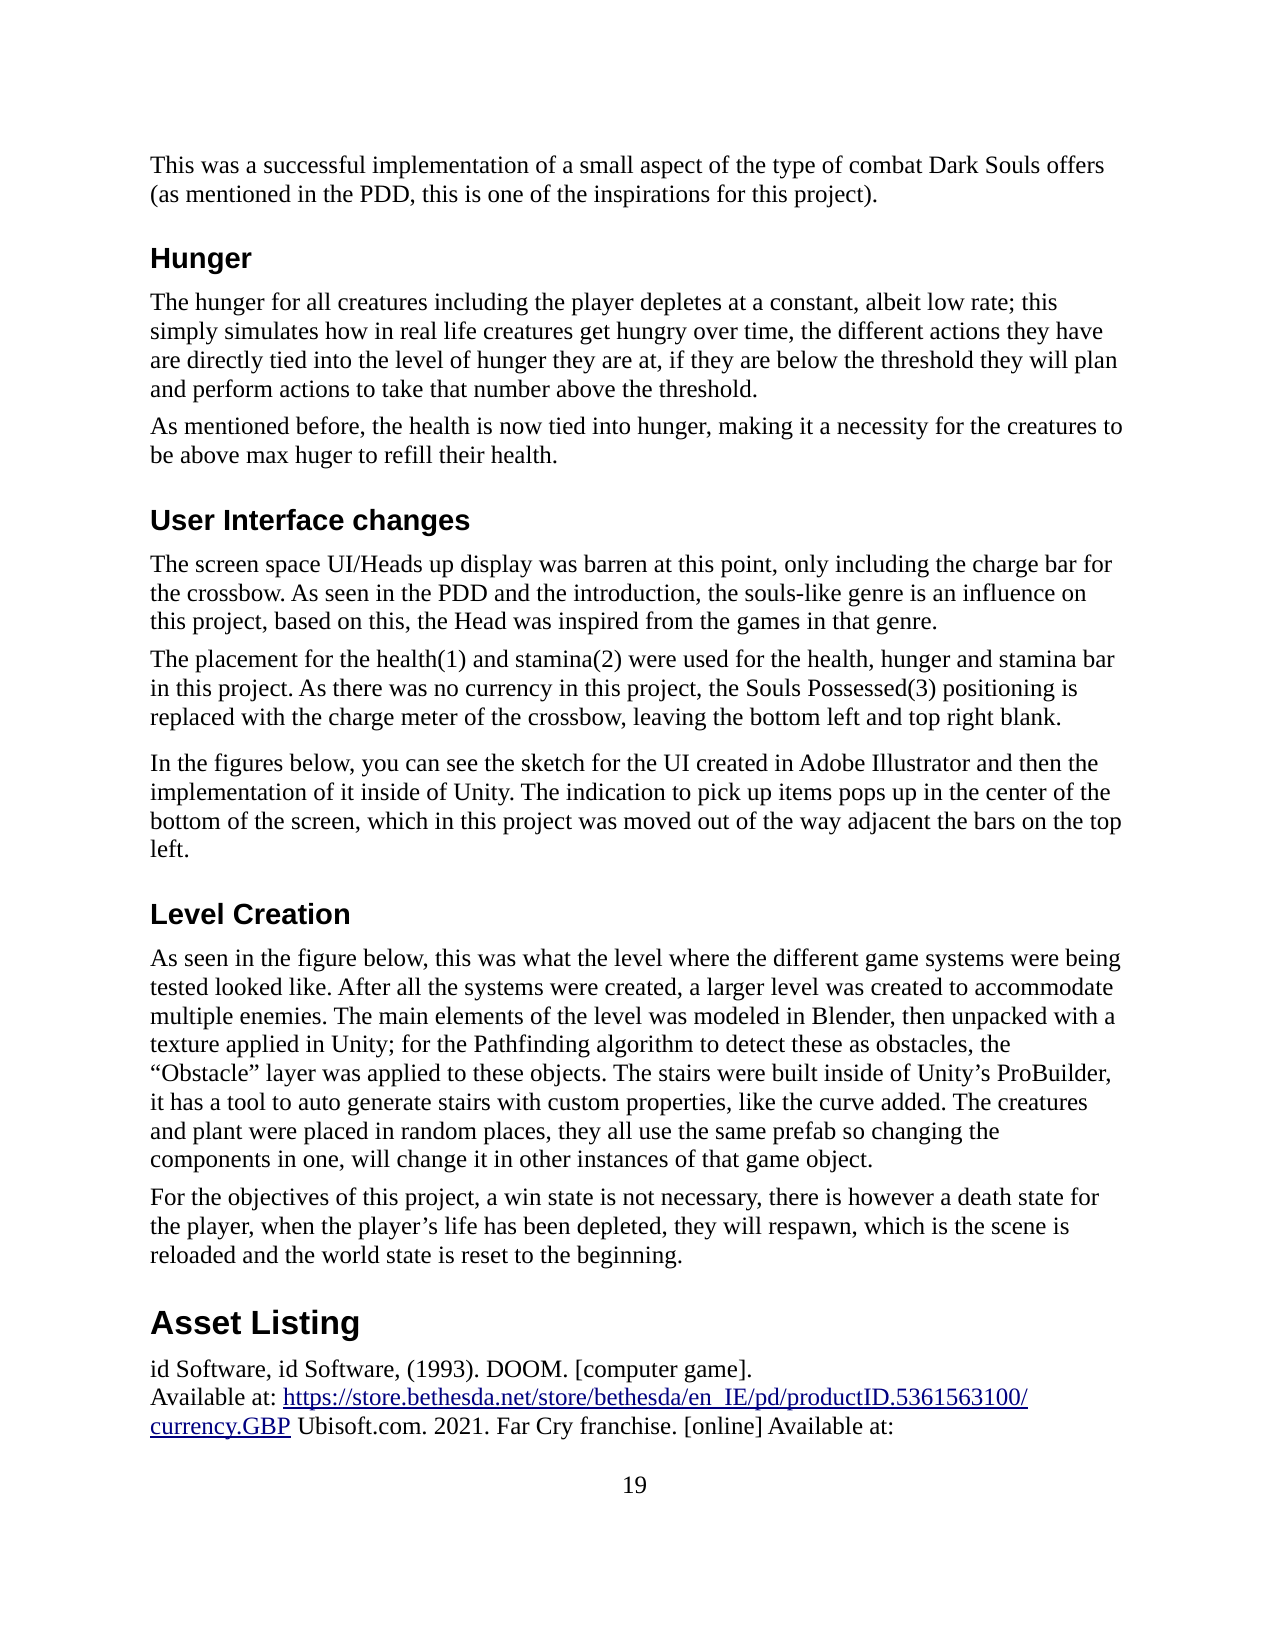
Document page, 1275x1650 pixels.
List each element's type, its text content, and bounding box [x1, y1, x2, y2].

text The screen space UI/Heads up display was barren at this point, only including the charge bar for the crossbow. As seen in the PDD and the introduction, the souls-like genre is an influence on this project, based on this, the Head was inspired from the games in that genre. [150, 549, 1125, 635]
text As mentioned before, the health is now tied into hunger, making it a necessity for the creatures to be above max huger to refill their health. [150, 411, 1125, 469]
subtitle Hunger [150, 241, 1125, 275]
text In the figures below, you can see the sketch for the UI created in Adobe Illustrator and then the implementation of it inside of Unity. The indication to pick up items pops up in the center of the bottom of the screen, which in this project was moved out of the way adjacent the bars on the top left. [150, 748, 1125, 863]
text The placement for the health(1) and stamina(2) were used for the health, hunger and stamina bar in this project. As there was no currency in this project, the Souls Possessed(3) positioning is replaced with the charge meter of the crossbow, leaving the bottom left and top right blank. [150, 644, 1125, 730]
subtitle User Interface changes [150, 503, 1125, 536]
text For the objectives of this project, a win state is not necessary, there is however a death state for the player, when the player’s life has been depleted, they will respawn, which is the scene is reloaded and the world state is reset to the beginning. [150, 1182, 1125, 1268]
text This was a successful implementation of a small aspect of the type of combat Dark Souls offers (as mentioned in the PDD, this is one of the inspirations for this project). [150, 150, 1125, 207]
text The hunger for all creatures including the player depletes at a constant, albeit low rate; this simply simulates how in real life creatures get hungry over time, the different actions they have are directly tied into the level of hunger they are at, if they are below the threshold they will plan and perform actions to take that number above the threshold. [150, 287, 1125, 402]
subtitle Asset Listing [150, 1302, 1125, 1341]
text As seen in the figure below, this was what the level where the different game systems were being tested looked like. After all the systems were created, a larger level was created to accommodate multiple enemies. The main elements of the level was modeled in Blender, then unpacked with a texture applied in Unity; for the Pathfinding algorithm to detect these as obstacles, the “Obstacle” layer was applied to these objects. The stairs were built inside of Unity’s ProBuilder, it has a tool to auto generate stairs with custom properties, like the curve added. The creatures and plant were placed in random places, they all use the same prefab so changing the components in one, will change it in other instances of that game object. [150, 943, 1125, 1173]
subtitle Level Creation [150, 897, 1125, 931]
text id Software, id Software, (1993). DOOM. [computer game]. Available at: https://store.bethesda.net/store/bethesda/en_IE/pd/productID.5361563100/currency.GBP Ubisoft.com. 2021. Far Cry franchise. [online] Available at: [150, 1354, 1125, 1440]
